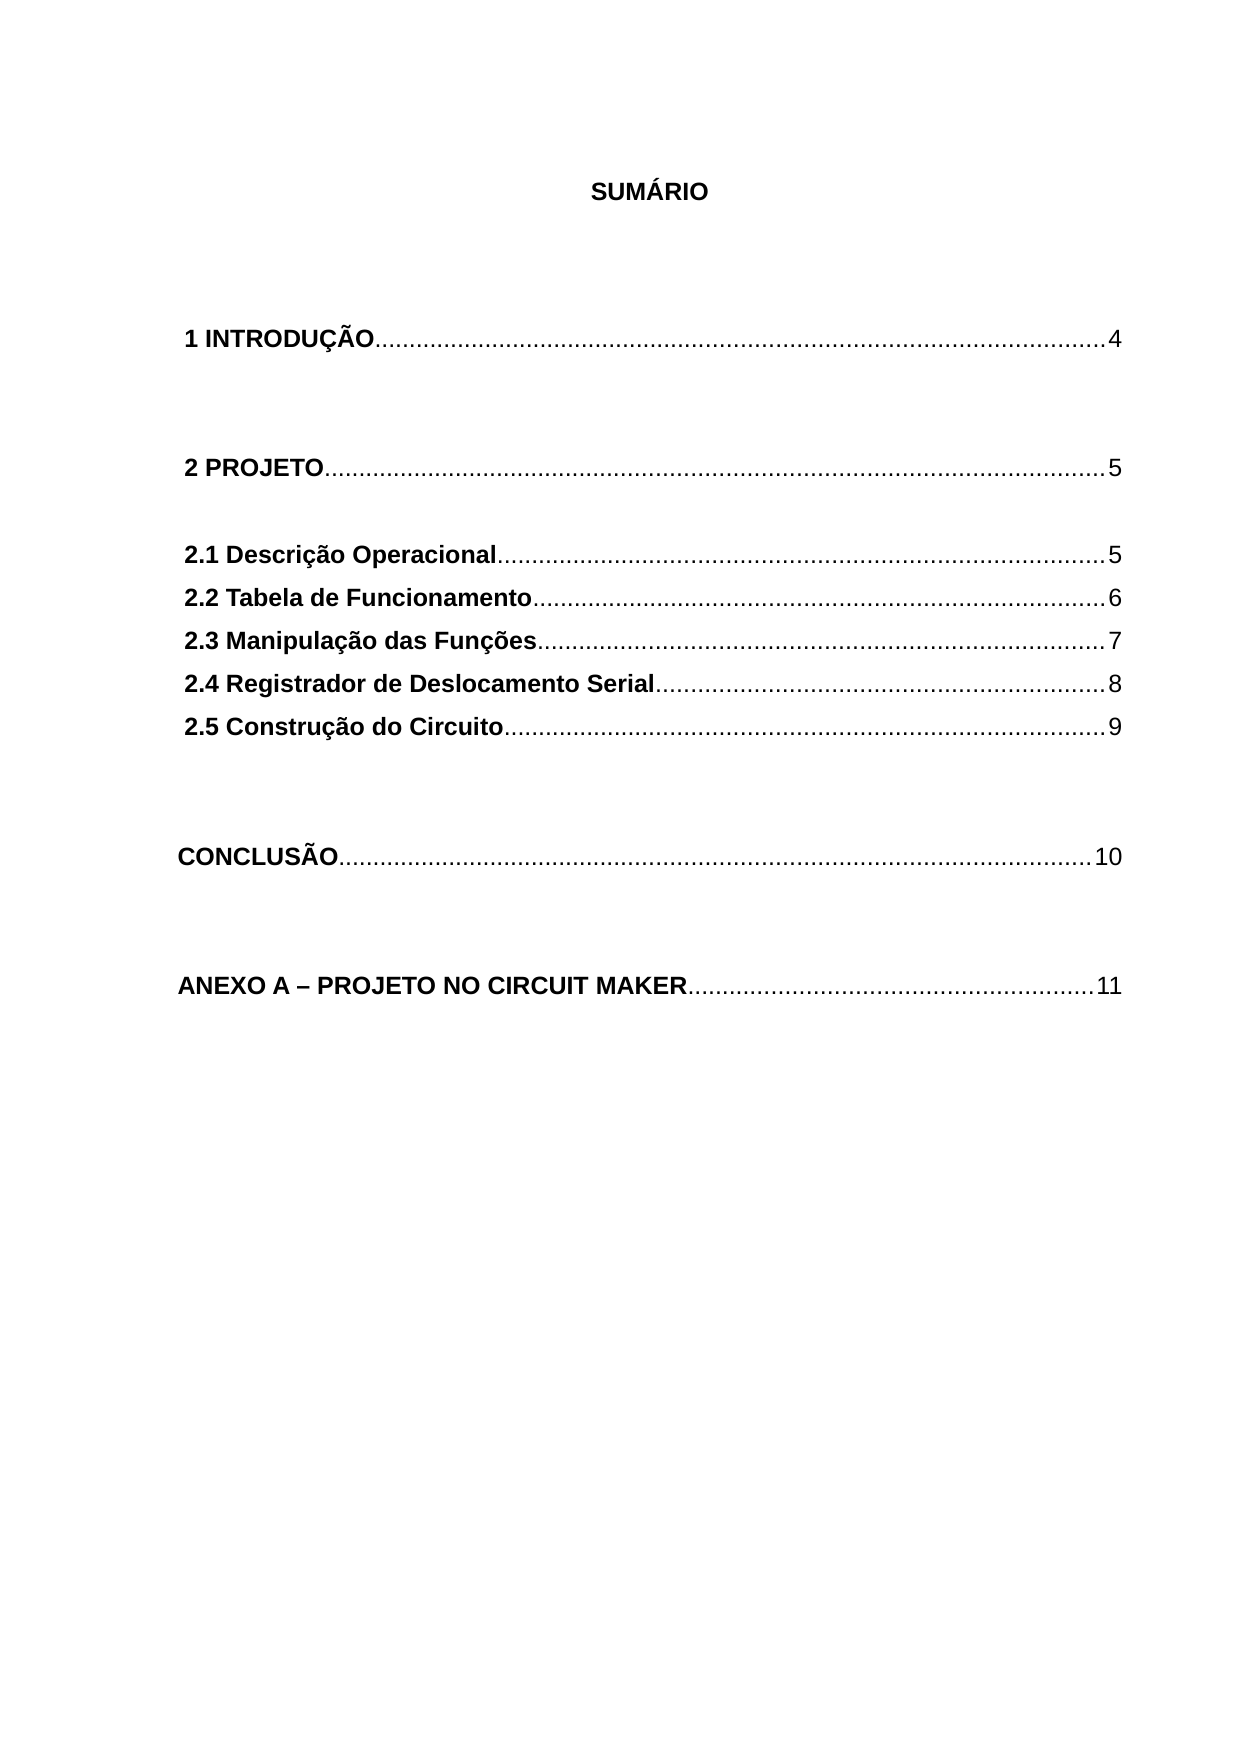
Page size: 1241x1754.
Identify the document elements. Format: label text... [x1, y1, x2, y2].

text 2 PROJETO 5 [177, 453, 1122, 482]
text 2.3 Manipulação das Funções 7 [177, 626, 1122, 655]
text CONCLUSÃO 10 [177, 842, 1122, 870]
text ANEXO A – PROJETO NO CIRCUIT MAKER 11 [177, 971, 1122, 1000]
text 2.2 Tabela de Funcionamento 6 [177, 583, 1122, 612]
text 2.1 Descrição Operacional 5 [177, 540, 1122, 568]
text sumário [177, 177, 1122, 206]
text 1 INTRODUÇÃO 4 [177, 324, 1122, 353]
text 2.5 Construção do Circuito 9 [177, 712, 1122, 741]
text 2.4 Registrador de Deslocamento Serial 8 [177, 669, 1122, 698]
